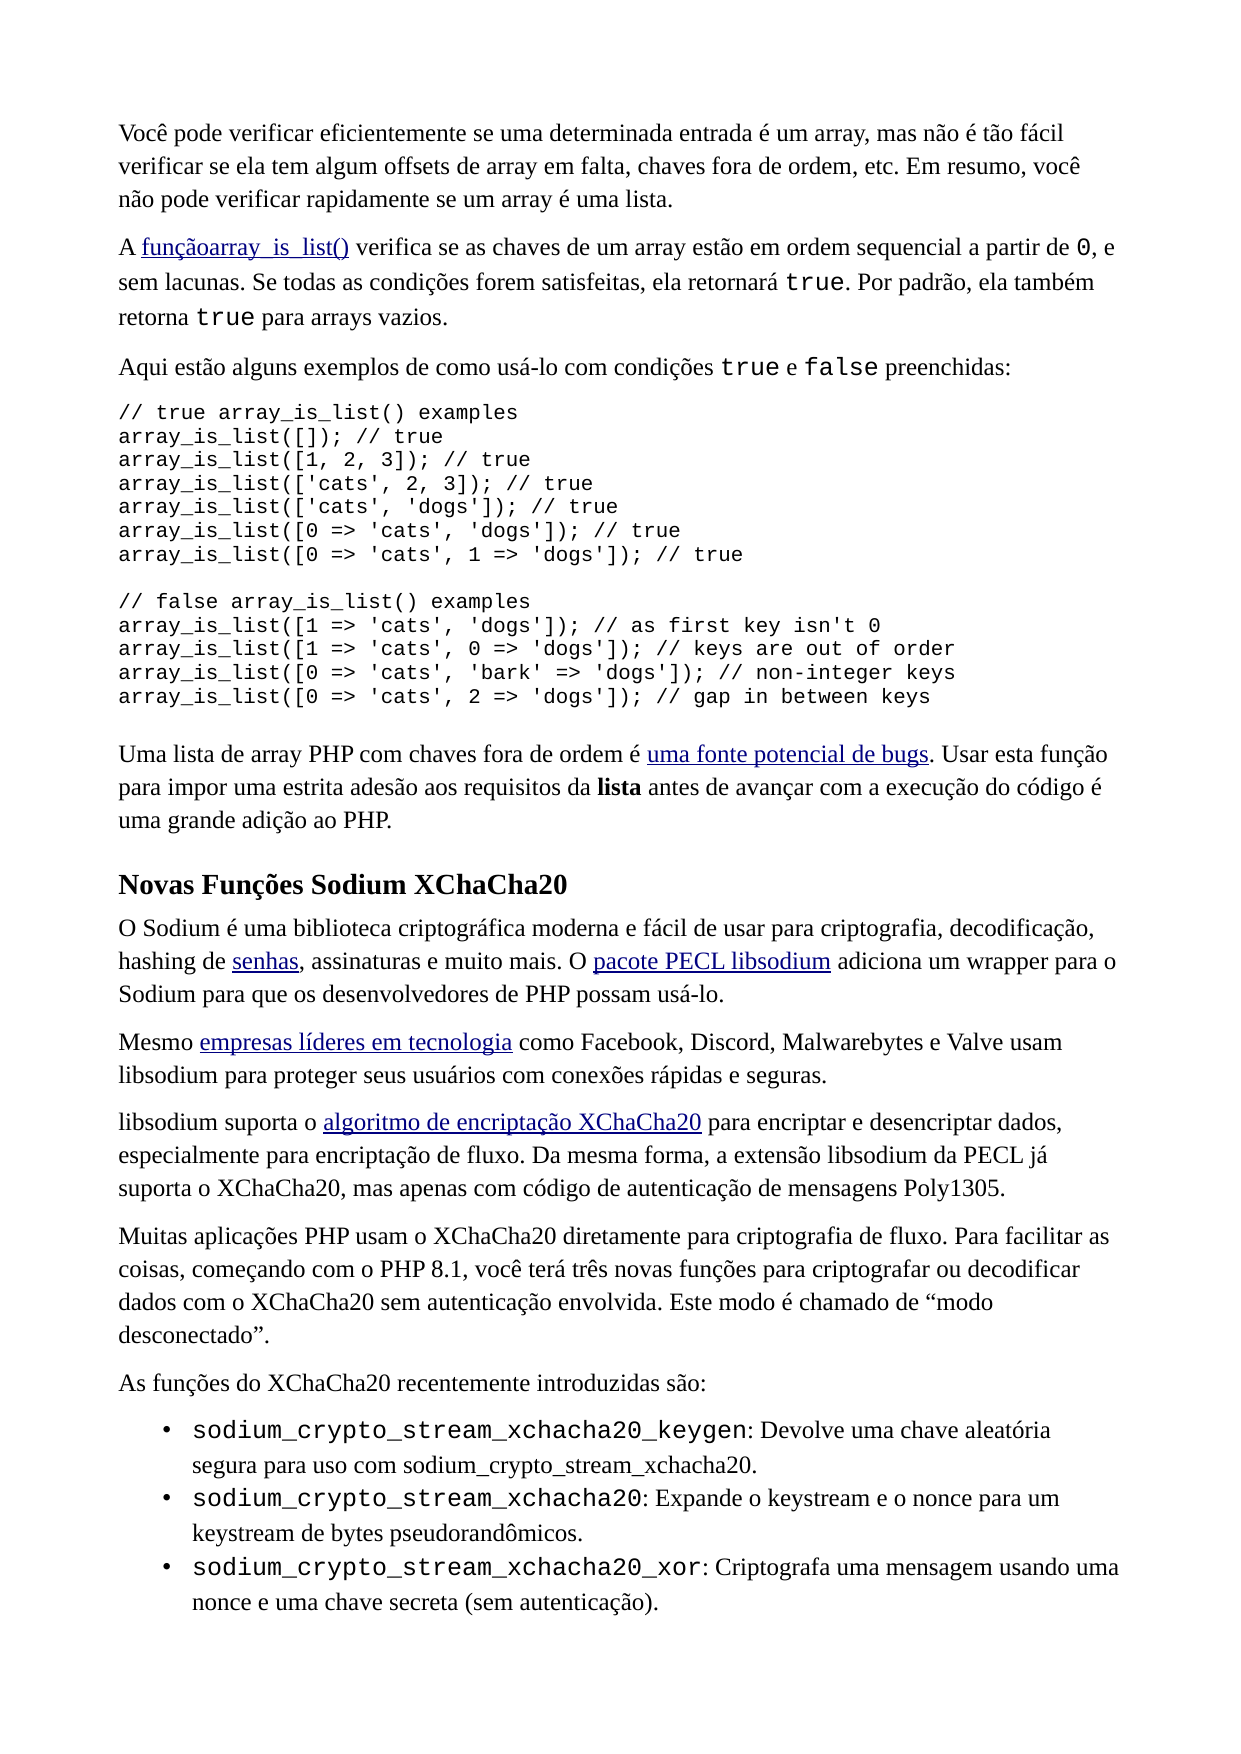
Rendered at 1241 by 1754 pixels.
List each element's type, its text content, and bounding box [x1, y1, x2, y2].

text array_is_list(['cats', 2, 3]); // true [118, 473, 1122, 497]
text Aqui estão alguns exemplos de como usá-lo com condições true e false preenchidas: [118, 352, 1122, 383]
text array_is_list([1 => 'cats', 'dogs']); // as first key isn't 0 [118, 615, 1122, 638]
text O Sodium é uma biblioteca criptográfica moderna e fácil de usar para criptografia, decodificação, hashing de senhas, assinaturas e muito mais. O pacote PECL libsodium adiciona um wrapper para o Sodium para que os desenvolvedores de PHP possam usá-lo. [118, 913, 1122, 1008]
list sodium_crypto_stream_xchacha20: Expande o keystream e o nonce para um keystream de bytes pseudorandômicos. [162, 1483, 1122, 1547]
text // false array_is_list() examples [118, 591, 1122, 615]
text Mesmo empresas líderes em tecnologia como Facebook, Discord, Malwarebytes e Valve usam libsodium para proteger seus usuários com conexões rápidas e seguras. [118, 1027, 1122, 1088]
list sodium_crypto_stream_xchacha20_xor: Criptografa uma mensagem usando uma nonce e uma chave secreta (sem autenticação). [162, 1552, 1122, 1615]
text libsodium suporta o algoritmo de encriptação XChaCha20 para encriptar e desencriptar dados, especialmente para encriptação de fluxo. Da mesma forma, a extensão libsodium da PECL já suporta o XChaCha20, mas apenas com código de autenticação de mensagens Poly1305. [118, 1107, 1122, 1202]
subtitle Novas Funções Sodium XChaCha20 [118, 867, 1122, 901]
text Uma lista de array PHP com chaves fora de ordem é uma fonte potencial de bugs. Usar esta função para impor uma estrita adesão aos requisitos da lista antes de avançar com a execução do código é uma grande adição ao PHP. [118, 739, 1122, 834]
text array_is_list([0 => 'cats', 'dogs']); // true [118, 520, 1122, 544]
text array_is_list(['cats', 'dogs']); // true [118, 497, 1122, 520]
text array_is_list([]); // true [118, 426, 1122, 449]
list sodium_crypto_stream_xchacha20_keygen: Devolve uma chave aleatória segura para uso com sodium_crypto_stream_xchacha20. [162, 1415, 1122, 1479]
text array_is_list([1 => 'cats', 0 => 'dogs']); // keys are out of order [118, 638, 1122, 662]
text array_is_list([0 => 'cats', 'bark' => 'dogs']); // non-integer keys [118, 662, 1122, 686]
text array_is_list([0 => 'cats', 2 => 'dogs']); // gap in between keys [118, 686, 1122, 709]
text A funçãoarray_is_list() verifica se as chaves de um array estão em ordem sequencial a partir de 0, e sem lacunas. Se todas as condições forem satisfeitas, ela retornará true. Por padrão, ela também retorna true para arrays vazios. [118, 232, 1122, 333]
text Muitas aplicações PHP usam o XChaCha20 diretamente para criptografia de fluxo. Para facilitar as coisas, começando com o PHP 8.1, você terá três novas funções para criptografar ou decodificar dados com o XChaCha20 sem autenticação envolvida. Este modo é chamado de “modo desconectado”. [118, 1221, 1122, 1349]
text // true array_is_list() examples [118, 402, 1122, 426]
text Você pode verificar eficientemente se uma determinada entrada é um array, mas não é tão fácil verificar se ela tem algum offsets de array em falta, chaves fora de ordem, etc. Em resumo, você não pode verificar rapidamente se um array é uma lista. [118, 118, 1122, 213]
text array_is_list([0 => 'cats', 1 => 'dogs']); // true [118, 544, 1122, 567]
text array_is_list([1, 2, 3]); // true [118, 449, 1122, 473]
text As funções do XChaCha20 recentemente introduzidas são: [118, 1368, 1122, 1396]
